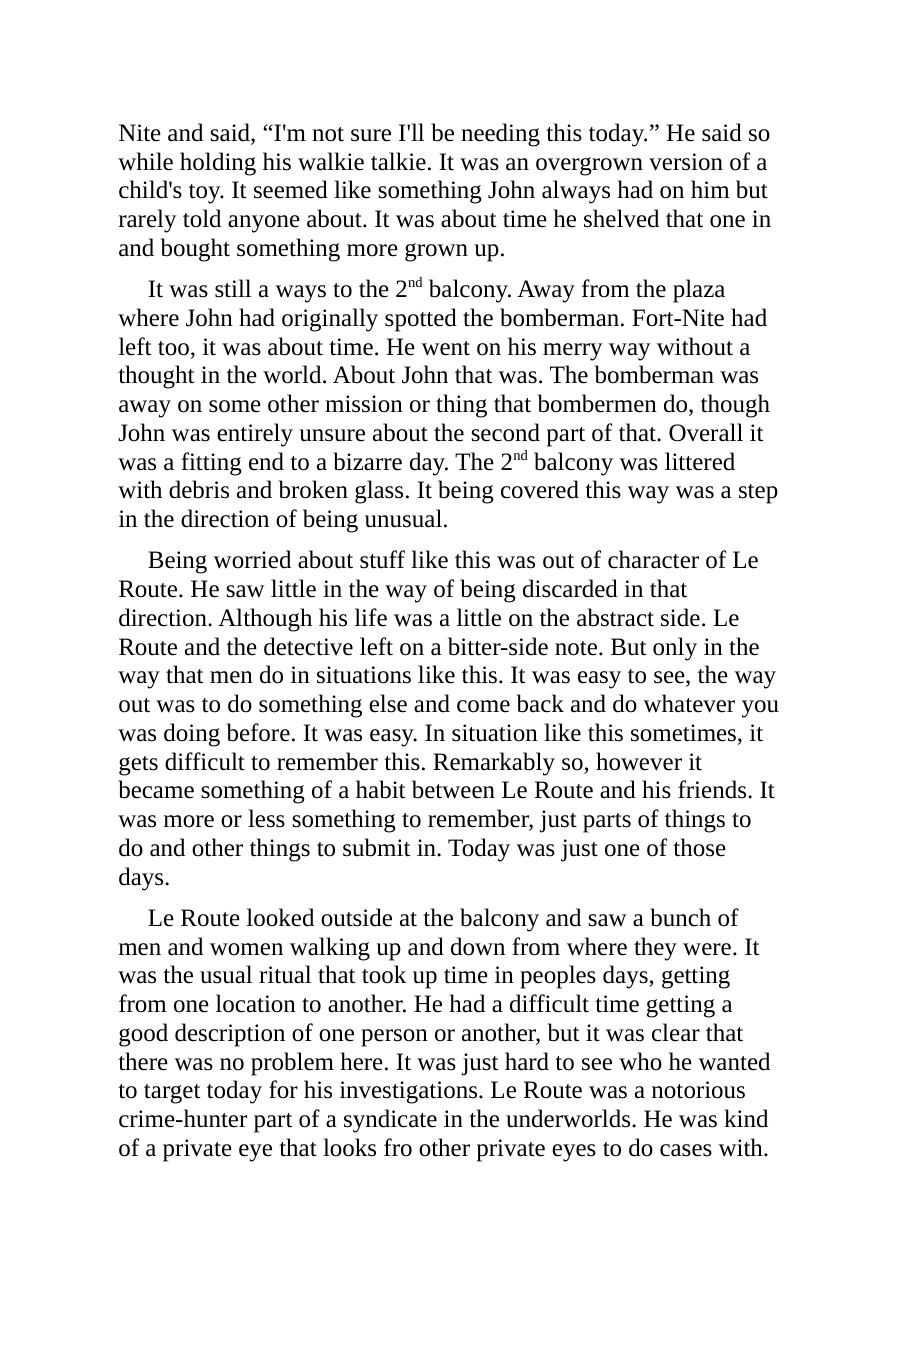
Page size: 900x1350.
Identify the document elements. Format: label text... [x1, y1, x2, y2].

text It was still a ways to the 2nd balcony. Away from the plaza where John had originally spotted the bomberman. Fort-Nite had left too, it was about time. He went on his merry way without a thought in the world. About John that was. The bomberman was away on some other mission or thing that bombermen do, though John was entirely unsure about the second part of that. Overall it was a fitting end to a bizarre day. The 2nd balcony was littered with debris and broken glass. It being covered this way was a step in the direction of being unusual. [118, 274, 782, 533]
text Being worried about stuff like this was out of character of Le Route. He saw little in the way of being discarded in that direction. Although his life was a little on the abstract side. Le Route and the detective left on a bitter-side note. But only in the way that men do in situations like this. It was easy to see, the way out was to do something else and come back and do whatever you was doing before. It was easy. In situation like this sometimes, it gets difficult to remember this. Remarkably so, however it became something of a habit between Le Route and his friends. It was more or less something to remember, just parts of things to do and other things to submit in. Today was just one of those days. [118, 546, 782, 891]
text Nite and said, “I'm not sure I'll be needing this today.” He said so while holding his walkie talkie. It was an overgrown version of a child's toy. It seemed like something John always had on him but rarely told anyone about. It was about time he shelved that one in and bought something more grown up. [118, 118, 782, 262]
text Le Route looked outside at the balcony and saw a bunch of men and women walking up and down from where they were. It was the usual ritual that took up time in peoples days, getting from one location to another. He had a difficult time getting a good description of one person or another, but it was clear that there was no problem here. It was just hard to see who he wanted to target today for his investigations. Le Route was a notorious crime-hunter part of a syndicate in the underworlds. He was kind of a private eye that looks fro other private eyes to do cases with. [118, 903, 782, 1162]
